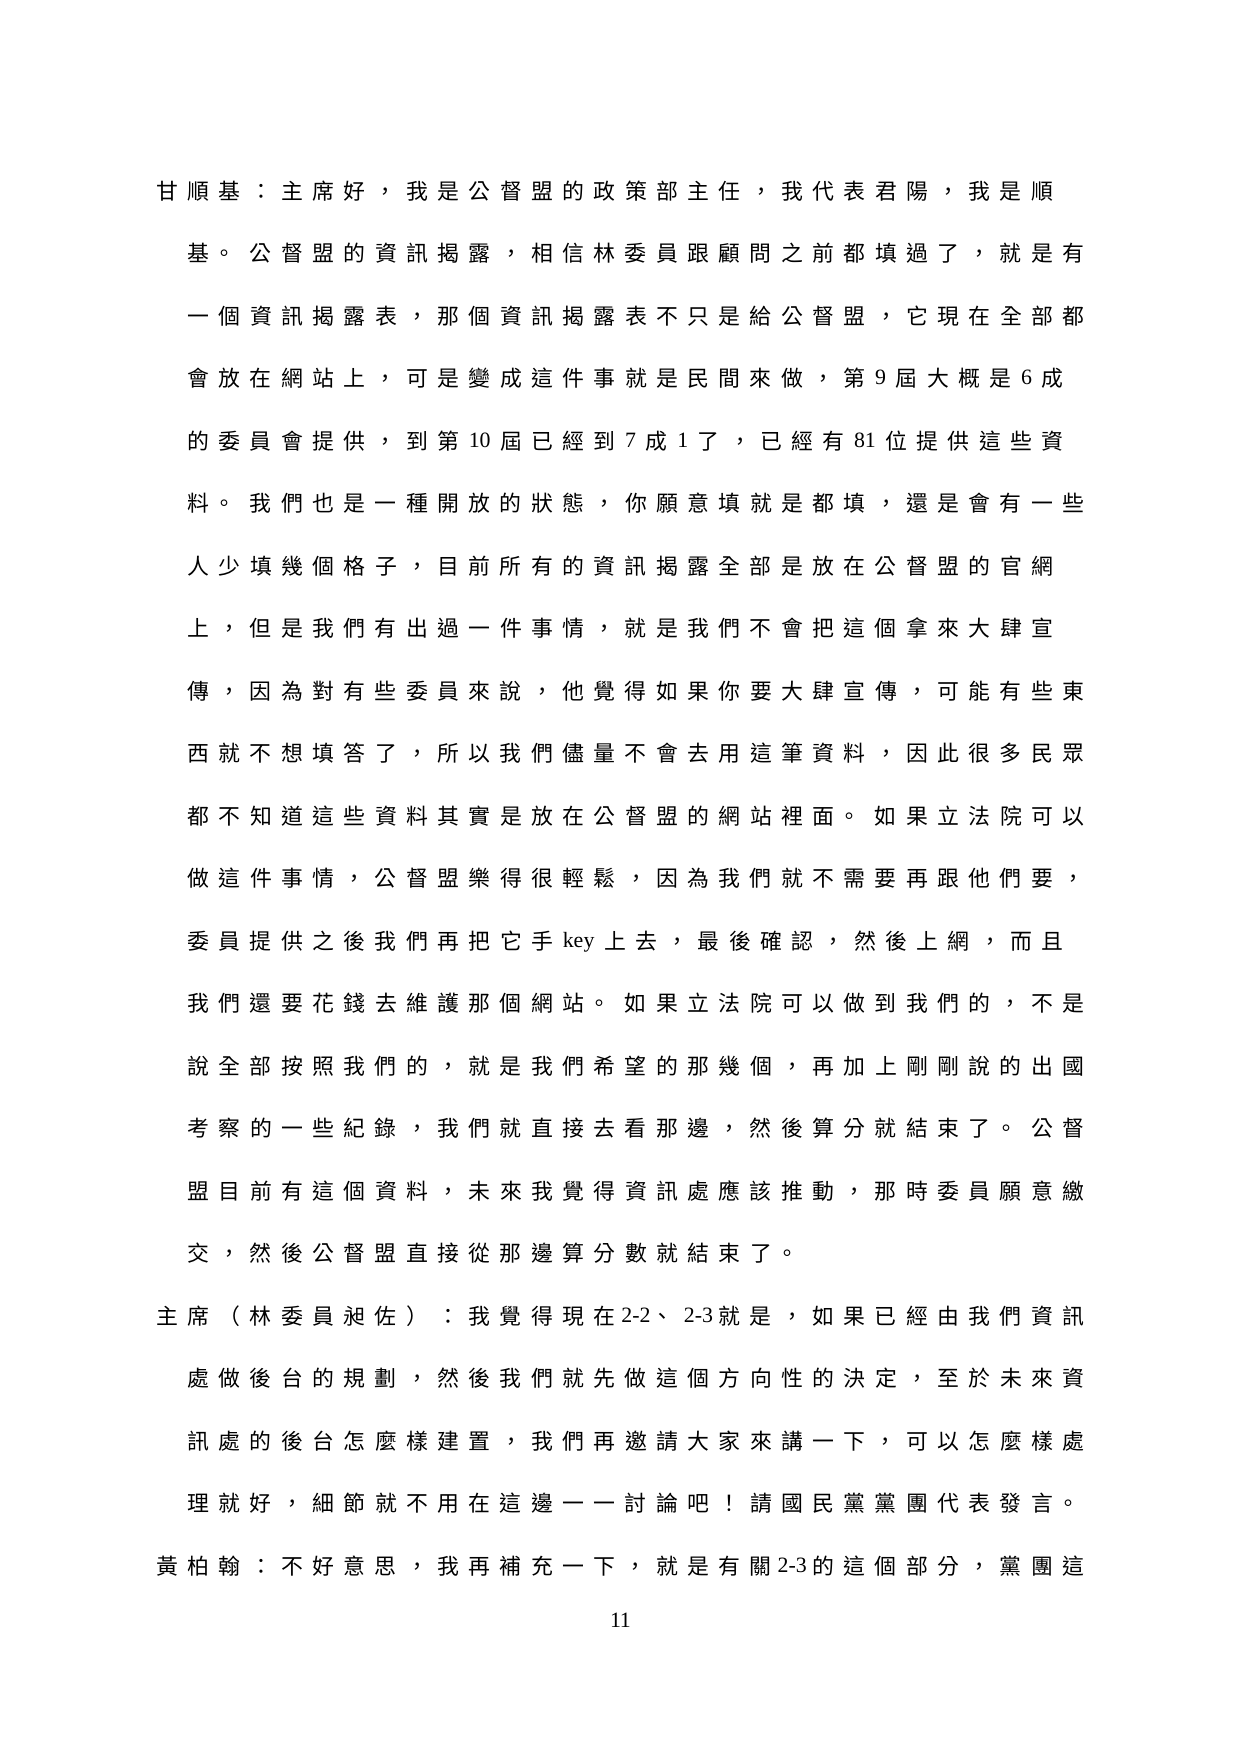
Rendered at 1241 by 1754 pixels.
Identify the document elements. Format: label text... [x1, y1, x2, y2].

text 主席（林委員昶佐）：我覺得現在2-2、2-3就是，如果已經由我們資訊處做後台的規劃，然後我們就先做這個方向性的決定，至於未來資訊處的後台怎麼樣建置，我們再邀請大家來講一下，可以怎麼樣處理就好，細節就不用在這邊一一討論吧！請國民黨黨團代表發言。 [151, 1283, 1089, 1533]
text 甘順基：主席好，我是公督盟的政策部主任，我代表君陽，我是順基。公督盟的資訊揭露，相信林委員跟顧問之前都填過了，就是有一個資訊揭露表，那個資訊揭露表不只是給公督盟，它現在全部都會放在網站上，可是變成這件事就是民間來做，第9屆大概是6成的委員會提供，到第10屆已經到7成1了，已經有81位提供這些資料。我們也是一種開放的狀態，你願意填就是都填，還是會有一些人少填幾個格子，目前所有的資訊揭露全部是放在公督盟的官網上，但是我們有出過一件事情，就是我們不會把這個拿來大肆宣傳，因為對有些委員來說，他覺得如果你要大肆宣傳，可能有些東西就不想填答了，所以我們儘量不會去用這筆資料，因此很多民眾都不知道這些資料其實是放在公督盟的網站裡面。如果立法院可以做這件事情，公督盟樂得很輕鬆，因為我們就不需要再跟他們要，委員提供之後我們再把它手key上去，最後確認，然後上網，而且我們還要花錢去維護那個網站。如果立法院可以做到我們的，不是說全部按照我們的，就是我們希望的那幾個，再加上剛剛說的出國考察的一些紀錄，我們就直接去看那邊，然後算分就結束了。公督盟目前有這個資料，未來我覺得資訊處應該推動，那時委員願意繳交，然後公督盟直接從那邊算分數就結束了。 [151, 158, 1089, 1283]
text 黃柏翰：不好意思，我再補充一下，就是有關2-3的這個部分，黨團這 [151, 1533, 1089, 1596]
